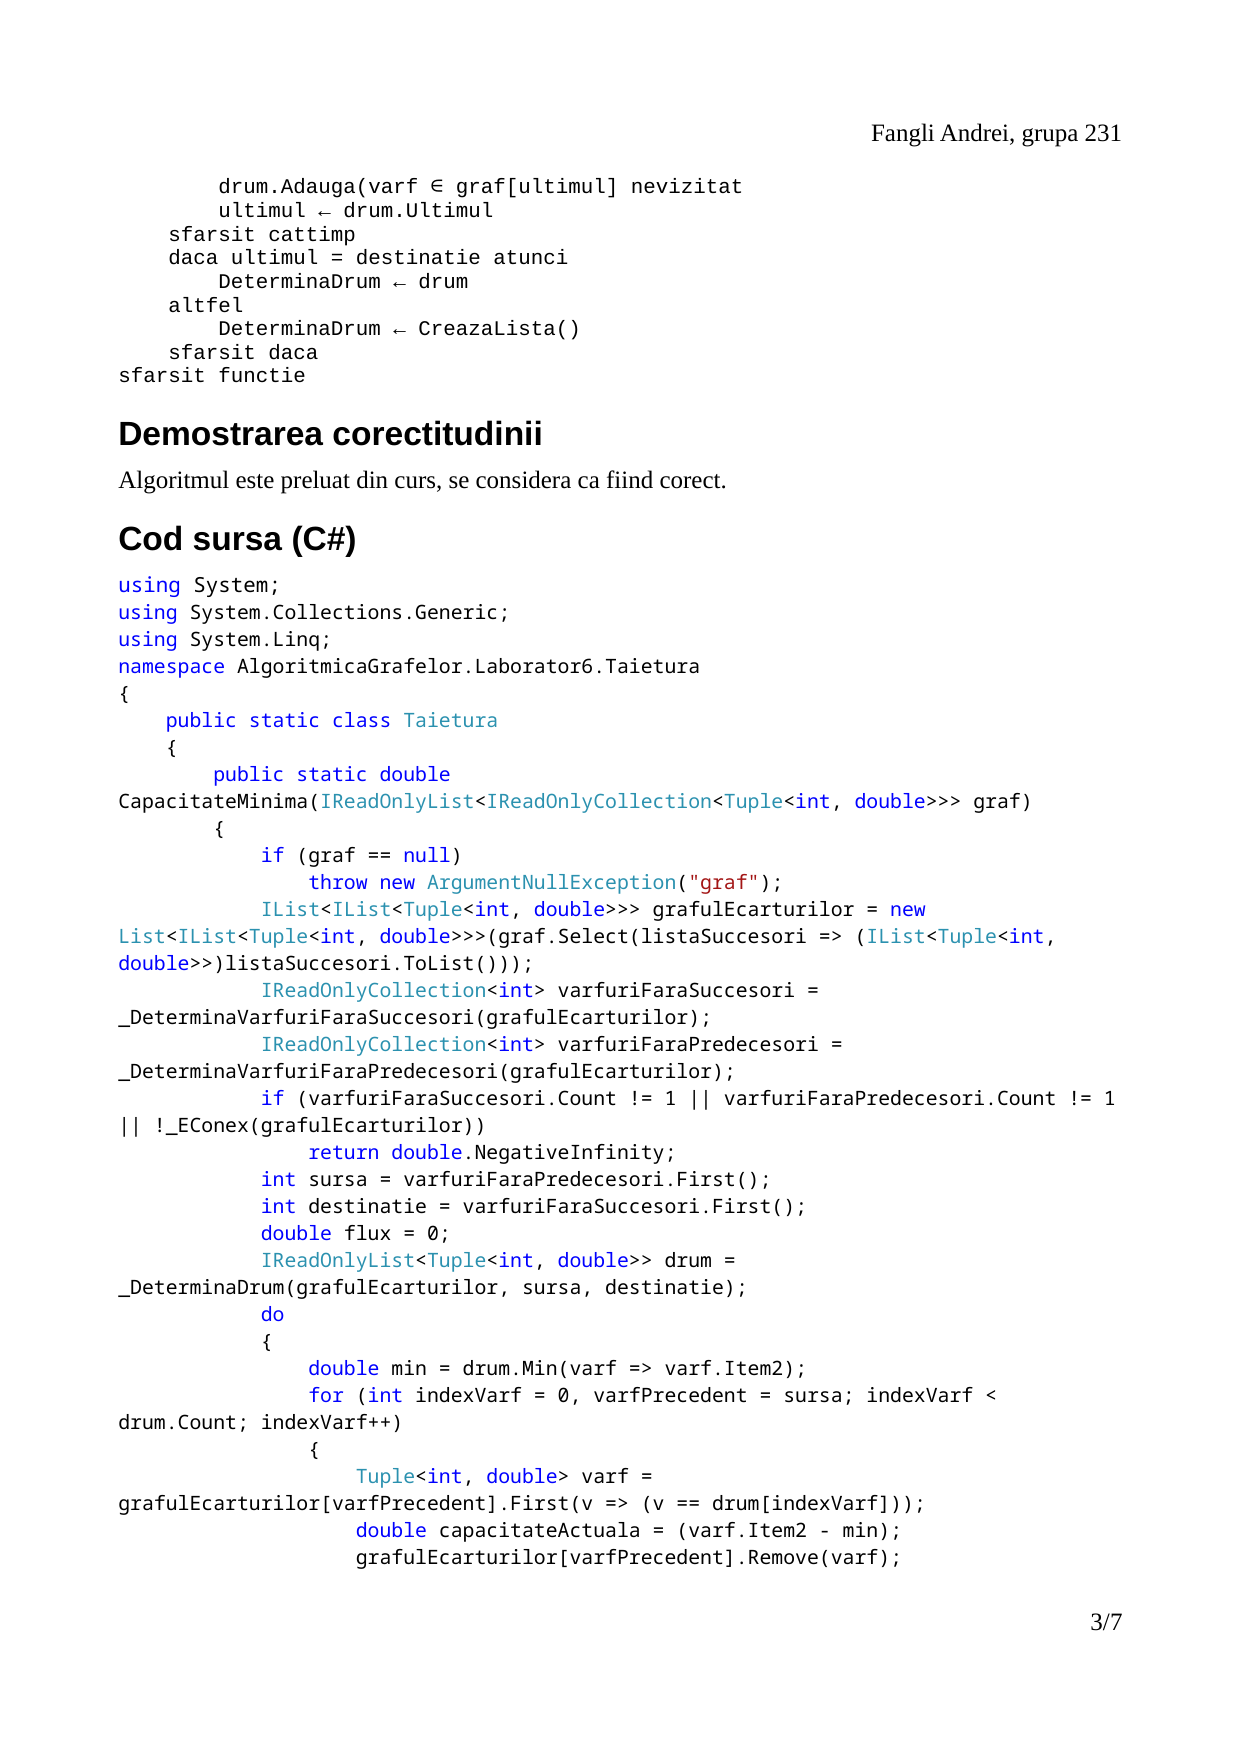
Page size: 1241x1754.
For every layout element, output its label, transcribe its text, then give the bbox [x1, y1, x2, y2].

text IList<IList<Tuple<int, double>>> grafulEcarturilor = new List<IList<Tuple<int, double>>>(graf.Select(listaSuccesori => (IList<Tuple<int, double>>)listaSuccesori.ToList())); [118, 895, 1122, 976]
text altfel [118, 294, 1122, 318]
text if (varfuriFaraSuccesori.Count != 1 || varfuriFaraPredecesori.Count != 1 || !_EConex(grafulEcarturilor)) [118, 1084, 1122, 1138]
text drum.Adauga(varf ∈ graf[ultimul] nevizitat [118, 176, 1122, 200]
text { [118, 679, 1122, 707]
text using System.Linq; [118, 626, 1122, 653]
text public static double CapacitateMinima(IReadOnlyList<IReadOnlyCollection<Tuple<int, double>>> graf) [118, 761, 1122, 814]
text using System.Collections.Generic; [118, 599, 1122, 626]
subtitle Demostrarea corectitudinii [118, 414, 1122, 453]
text ultimul ← drum.Ultimul [118, 200, 1122, 224]
text { [118, 733, 1122, 761]
text sfarsit functie [118, 366, 1122, 389]
text { [118, 1435, 1122, 1462]
text sfarsit cattimp [118, 224, 1122, 247]
text double min = drum.Min(varf => varf.Item2); [118, 1354, 1122, 1381]
text IReadOnlyCollection<int> varfuriFaraSuccesori = _DeterminaVarfuriFaraSuccesori(grafulEcarturilor); [118, 976, 1122, 1030]
text return double.NegativeInfinity; [118, 1138, 1122, 1165]
text DeterminaDrum ← drum [118, 271, 1122, 294]
text Algoritmul este preluat din curs, se considera ca fiind corect. [118, 465, 1122, 494]
text throw new ArgumentNullException("graf"); [118, 868, 1122, 895]
text IReadOnlyCollection<int> varfuriFaraPredecesori = _DeterminaVarfuriFaraPredecesori(grafulEcarturilor); [118, 1030, 1122, 1084]
text using System; [118, 570, 1122, 599]
text IReadOnlyList<Tuple<int, double>> drum = _DeterminaDrum(grafulEcarturilor, sursa, destinatie); [118, 1246, 1122, 1300]
text do [118, 1300, 1122, 1327]
text sfarsit daca [118, 342, 1122, 366]
text int destinatie = varfuriFaraSuccesori.First(); [118, 1192, 1122, 1219]
text daca ultimul = destinatie atunci [118, 247, 1122, 271]
subtitle Cod sursa (C#) [118, 519, 1122, 558]
text int sursa = varfuriFaraPredecesori.First(); [118, 1165, 1122, 1192]
text Tuple<int, double> varf = grafulEcarturilor[varfPrecedent].First(v => (v == drum[indexVarf])); [118, 1462, 1122, 1516]
text double capacitateActuala = (varf.Item2 - min); [118, 1516, 1122, 1543]
text if (graf == null) [118, 841, 1122, 868]
text grafulEcarturilor[varfPrecedent].Remove(varf); [118, 1543, 1122, 1570]
text double flux = 0; [118, 1219, 1122, 1246]
text public static class Taietura [118, 707, 1122, 733]
text DeterminaDrum ← CreazaLista() [118, 318, 1122, 342]
text for (int indexVarf = 0, varfPrecedent = sursa; indexVarf < drum.Count; indexVarf++) [118, 1381, 1122, 1435]
text { [118, 814, 1122, 841]
text namespace AlgoritmicaGrafelor.Laborator6.Taietura [118, 653, 1122, 679]
text { [118, 1327, 1122, 1354]
